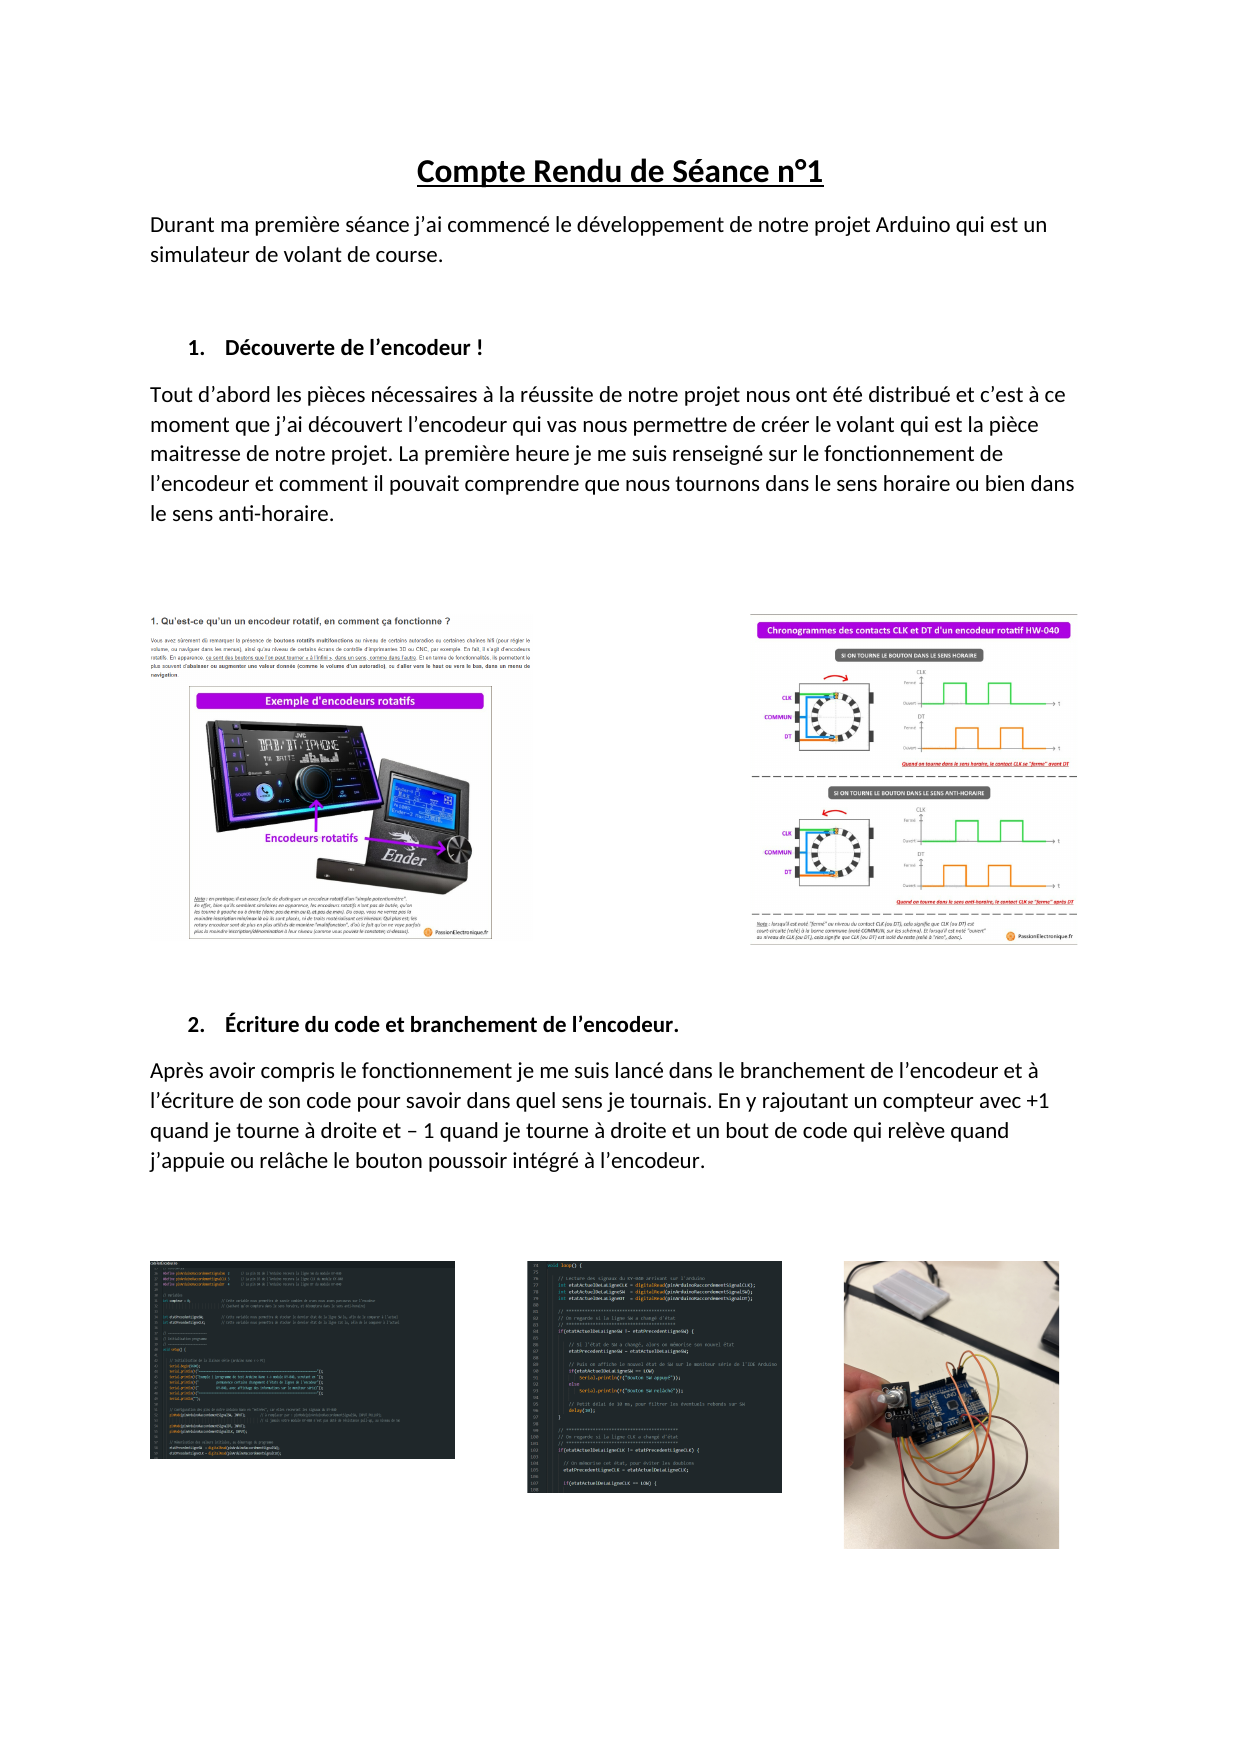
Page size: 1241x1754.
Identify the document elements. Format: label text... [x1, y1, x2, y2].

text Tout d’abord les pièces nécessaires à la réussite de notre projet nous ont été distribué et c’est à ce moment que j’ai découvert l’encodeur qui vas nous permettre de créer le volant qui est la pièce maitresse de notre projet. La première heure je me suis renseigné sur le fonctionnement de l’encodeur et comment il pouvait comprendre que nous tournons dans le sens horaire ou bien dans le sens anti-horaire. [150, 380, 1090, 527]
text Après avoir compris le fonctionnement je me suis lancé dans le branchement de l’encodeur et à l’écriture de son code pour savoir dans quel sens je tournais. En y rajoutant un compteur avec +1 quand je tourne à droite et – 1 quand je tourne à droite et un bout de code qui relève quand j’appuie ou relâche le bouton poussoir intégré à l’encodeur. [150, 1056, 1090, 1174]
text Compte Rendu de Séance n°1 [150, 150, 1090, 191]
list Écriture du code et branchement de l’encodeur. [187, 1010, 1090, 1038]
text Durant ma première séance j’ai commencé le développement de notre projet Arduino qui est un simulateur de volant de course. [150, 210, 1090, 268]
list Découverte de l’encodeur ! [187, 333, 1090, 361]
